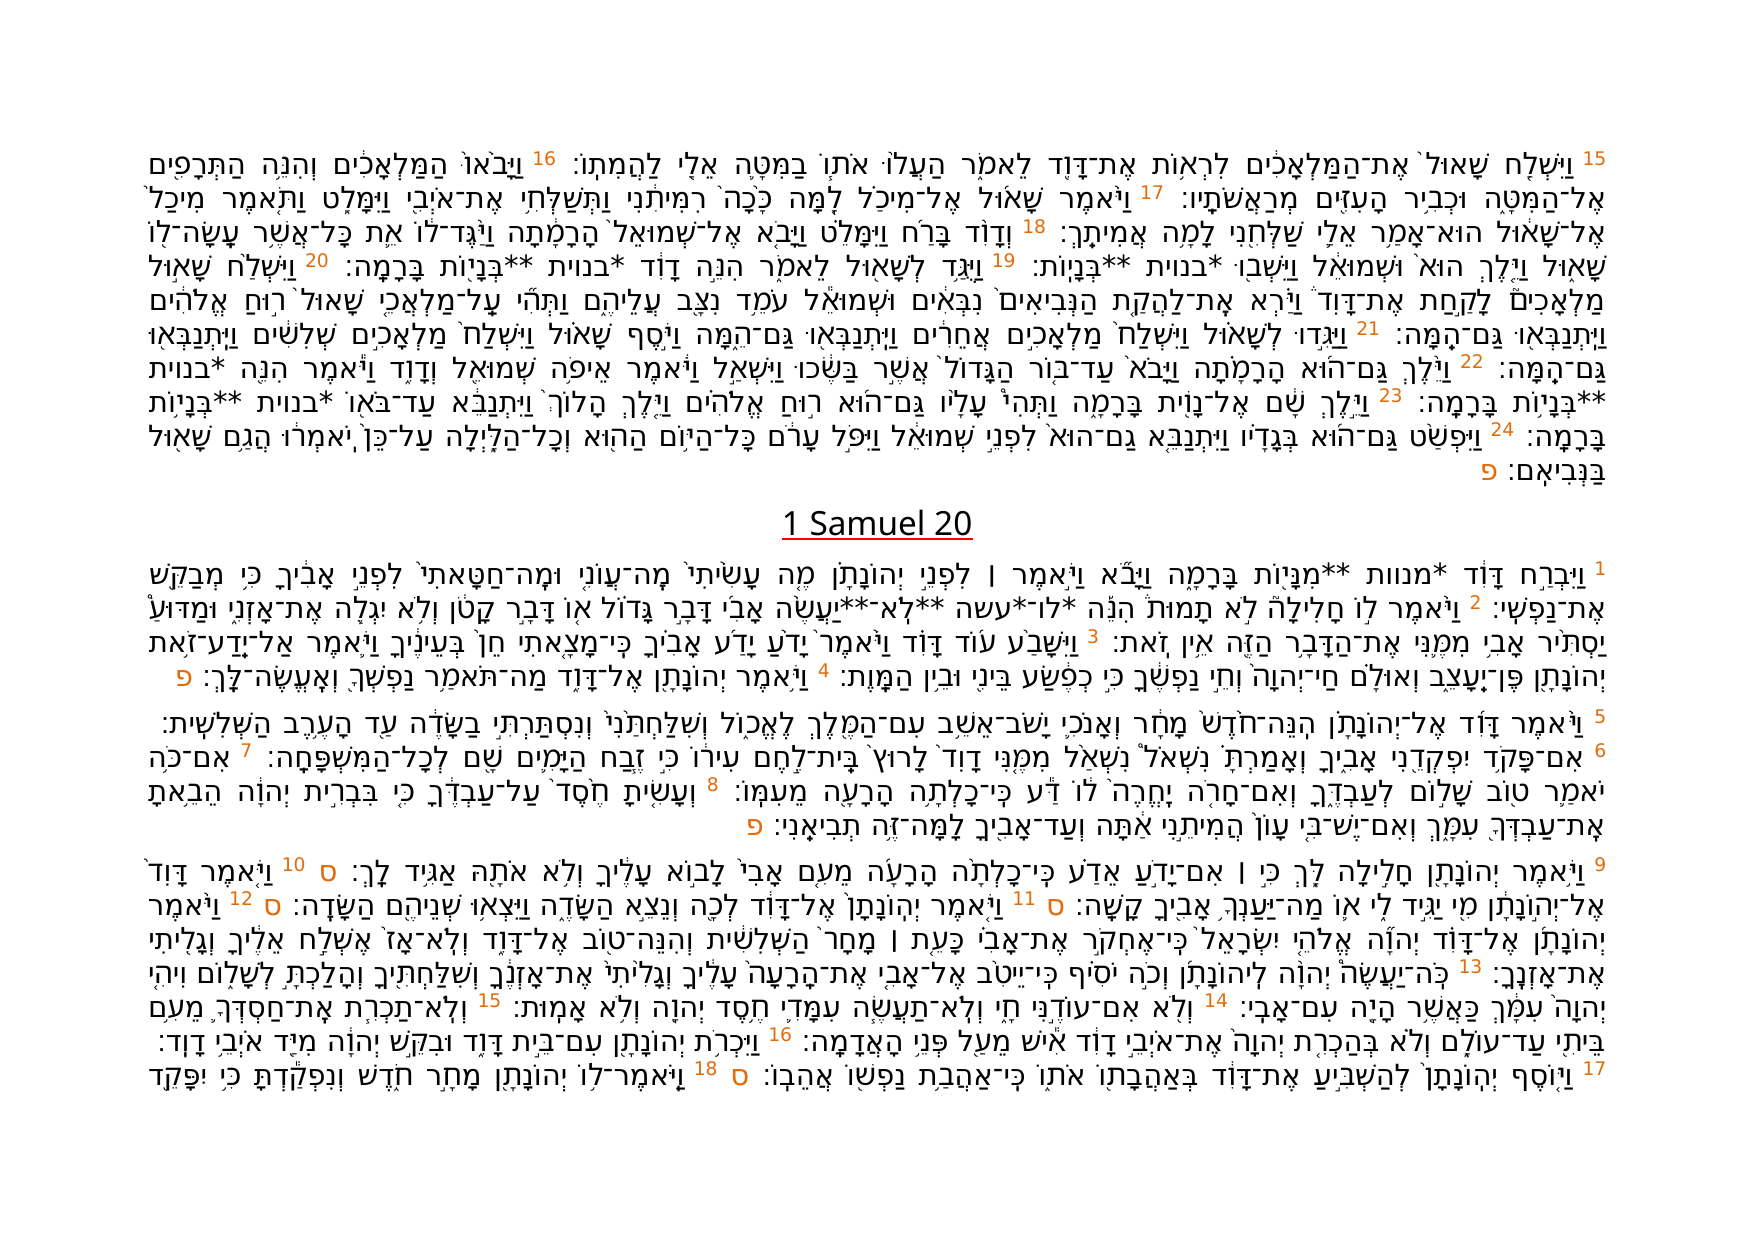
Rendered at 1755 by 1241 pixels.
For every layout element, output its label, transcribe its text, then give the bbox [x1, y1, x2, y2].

text 15 וַיִּשְׁלַ֤ח שָׁאוּל֙ אֶת־הַמַּלְאָכִ֔ים לִרְא֥וֹת אֶת־דָּוִ֖ד לֵאמֹ֑ר הַעֲל֨וּ אֹת֧וֹ בַמִּטָּ֛ה אֵלַ֖י לַהֲמִתֽוֹ׃ ‬‬‬16 וַיָּבֹ֙אוּ֙ הַמַּלְאָכִ֔ים וְהִנֵּ֥ה הַתְּרָפִ֖ים אֶל־הַמִּטָּ֑ה וּכְבִ֥יר הָעִזִּ֖ים מְרַאֲשֹׁתָֽיו׃ ‬‬‬17 וַיֹּ֨אמֶר שָׁא֜וּל אֶל־מִיכַ֗ל לָ֤מָּה כָּ֙כָה֙ רִמִּיתִ֔נִי וַתְּשַׁלְּחִ֥י אֶת־אֹיְבִ֖י וַיִּמָּלֵ֑ט וַתֹּ֤אמֶר מִיכַל֙ אֶל־שָׁא֔וּל הוּא־אָמַ֥ר אֵלַ֛י שַׁלְּחִ֖נִי לָמָ֥ה אֲמִיתֵֽךְ׃ ‬‬‬18 וְדָוִ֨ד בָּרַ֜ח וַיִּמָּלֵ֗ט וַיָּבֹ֤א אֶל־שְׁמוּאֵל֙ הָרָמָ֔תָה וַיַּ֨גֶּד־ל֔וֹ אֵ֛ת כָּל־אֲשֶׁ֥ר עָֽשָׂה־ל֖וֹ שָׁא֑וּל וַיֵּ֤לֶךְ הוּא֙ וּשְׁמוּאֵ֔ל וַיֵּשְׁב֖וּ *בנוית **בְּנָיֽוֹת׃ ‬‬‬19 וַיֻּגַּ֥ד לְשָׁא֖וּל לֵאמֹ֑ר הִנֵּ֣ה דָוִ֔ד *בנוית **בְּנָי֖וֹת בָּרָמָֽה׃ ‬‬‬20 וַיִּשְׁלַ֨ח שָׁא֣וּל מַלְאָכִים֮ לָקַ֣חַת אֶת־דָּוִד֒ וַיַּ֗רְא אֶֽת־לַהֲקַ֤ת הַנְּבִיאִים֙ נִבְּאִ֔ים וּשְׁמוּאֵ֕ל עֹמֵ֥ד נִצָּ֖ב עֲלֵיהֶ֑ם וַתְּהִ֞י עַֽל־מַלְאֲכֵ֤י שָׁאוּל֙ ר֣וּחַ אֱלֹהִ֔ים וַיִּֽתְנַבְּא֖וּ גַּם־הֵֽמָּה׃ ‬‬‬21 וַיַּגִּ֣דוּ לְשָׁא֗וּל וַיִּשְׁלַח֙ מַלְאָכִ֣ים אֲחֵרִ֔ים וַיִּֽתְנַבְּא֖וּ גַּם־הֵ֑מָּה וַיֹּ֣סֶף שָׁא֗וּל וַיִּשְׁלַח֙ מַלְאָכִ֣ים שְׁלִשִׁ֔ים וַיִּֽתְנַבְּא֖וּ גַּם־הֵֽמָּה׃ ‬‬‬22 וַיֵּ֨לֶךְ גַּם־ה֜וּא הָרָמָ֗תָה וַיָּבֹא֙ עַד־בּ֤וֹר הַגָּדוֹל֙ אֲשֶׁ֣ר בַּשֶּׂ֔כוּ וַיִּשְׁאַ֣ל וַיֹּ֔אמֶר אֵיפֹ֥ה שְׁמוּאֵ֖ל וְדָוִ֑ד וַיֹּ֕אמֶר הִנֵּ֖ה *בנוית **בְּנָי֥וֹת בָּרָמָֽה׃ ‬‬‬23 וַיֵּ֣לֶךְ שָׁ֔ם אֶל־נָוֹ֖ית בָּרָמָ֑ה וַתְּהִי֩ עָלָ֨יו גַּם־ה֜וּא ר֣וּחַ אֱלֹהִ֗ים וַיֵּ֤לֶךְ הָלוֹךְ֙ וַיִּתְנַבֵּ֔א עַד־בֹּא֖וֹ *בנוית **בְּנָי֥וֹת בָּרָמָֽה׃ ‬‬‬24 וַיִּפְשַׁ֨ט גַּם־ה֜וּא בְּגָדָ֗יו וַיִּתְנַבֵּ֤א גַם־הוּא֙ לִפְנֵ֣י שְׁמוּאֵ֔ל וַיִּפֹּ֣ל עָרֹ֔ם כָּל־הַיּ֥וֹם הַה֖וּא וְכָל־הַלָּ֑יְלָה עַל־כֵּן֙ יֹֽאמְר֔וּ הֲגַ֥ם שָׁא֖וּל בַּנְּבִיאִֽם׃ פ ‬‬‬‬‬‬‬‬‬‬‬‬‬ [148, 148, 1606, 487]
text 5 וַיֹּ֨אמֶר דָּוִ֜ד אֶל־יְהוֹנָתָ֗ן הִֽנֵּה־חֹ֙דֶשׁ֙ מָחָ֔ר וְאָנֹכִ֛י יָשֹׁב־אֵשֵׁ֥ב עִם־הַמֶּ֖לֶךְ לֶאֱכ֑וֹל וְשִׁלַּחְתַּ֙נִי֙ וְנִסְתַּרְתִּ֣י בַשָּׂדֶ֔ה עַ֖ד הָעֶ֥רֶב הַשְּׁלִשִֽׁית׃ ‬‬‬6 אִם־פָּקֹ֥ד יִפְקְדֵ֖נִי אָבִ֑יךָ וְאָמַרְתָּ֗ נִשְׁאֹל֩ נִשְׁאַ֨ל מִמֶּ֤נִּי דָוִד֙ לָרוּץ֙ בֵּֽית־לֶ֣חֶם עִיר֔וֹ כִּ֣י זֶ֧בַח הַיָּמִ֛ים שָׁ֖ם לְכָל־הַמִּשְׁפָּחָֽה׃ ‬‬‬7 אִם־כֹּ֥ה יֹאמַ֛ר ט֖וֹב שָׁל֣וֹם לְעַבְדֶּ֑ךָ וְאִם־חָרֹ֤ה יֶֽחֱרֶה֙ ל֔וֹ דַּ֕ע כִּֽי־כָלְתָ֥ה הָרָעָ֖ה מֵעִמּֽוֹ׃ ‬‬‬8 וְעָשִׂ֤יתָ חֶ֙סֶד֙ עַל־עַבְדֶּ֔ךָ כִּ֚י בִּבְרִ֣ית יְהוָ֔ה הֵבֵ֥אתָ אֶֽת־עַבְדְּךָ֖ עִמָּ֑ךְ וְאִם־יֶשׁ־בִּ֤י עָוֺן֙ הֲמִיתֵ֣נִי אַ֔תָּה וְעַד־אָבִ֖יךָ לָמָּה־זֶּ֥ה תְבִיאֵֽנִי׃ פ ‬‬‬‬ [148, 706, 1606, 842]
text 1 וַיִּבְרַ֣ח דָּוִ֔ד *מנוות **מִנָּי֖וֹת בָּרָמָ֑ה וַיָּבֹ֞א וַיֹּ֣אמֶר ׀ לִפְנֵ֣י יְהוֹנָתָ֗ן מֶ֤ה עָשִׂ֙יתִי֙ מֶֽה־עֲוֺנִ֤י וּמֶֽה־חַטָּאתִי֙ לִפְנֵ֣י אָבִ֔יךָ כִּ֥י מְבַקֵּ֖שׁ אֶת־נַפְשִֽׁי׃ 2 וַיֹּ֨אמֶר ל֣וֹ חָלִילָה֮ לֹ֣א תָמוּת֒ הִנֵּ֡ה *לו־*עשה **לֹֽא־**יַעֲשֶׂ֨ה אָבִ֜י דָּבָ֣ר גָּד֗וֹל א֚וֹ דָּבָ֣ר קָטֹ֔ן וְלֹ֥א יִגְלֶ֖ה אֶת־אָזְנִ֑י וּמַדּוּעַ֩ יַסְתִּ֨יר אָבִ֥י מִמֶּ֛נִּי אֶת־הַדָּבָ֥ר הַזֶּ֖ה אֵ֥ין זֹֽאת׃ ‬‬‬3 וַיִּשָּׁבַ֨ע ע֜וֹד דָּוִ֗ד וַיֹּ֙אמֶר֙ יָדֹ֨עַ יָדַ֜ע אָבִ֗יךָ כִּֽי־מָצָ֤אתִי חֵן֙ בְּעֵינֶ֔יךָ וַיֹּ֛אמֶר אַל־יֵֽדַע־זֹ֥את יְהוֹנָתָ֖ן פֶּן־יֵֽעָצֵ֑ב וְאוּלָ֗ם חַי־יְהוָה֙ וְחֵ֣י נַפְשֶׁ֔ךָ כִּ֣י כְפֶ֔שַׂע בֵּינִ֖י וּבֵ֥ין הַמָּֽוֶת׃ ‬‬‬4 וַיֹּ֥אמֶר יְהוֹנָתָ֖ן אֶל־דָּוִ֑ד מַה־תֹּאמַ֥ר נַפְשְׁךָ֖ וְאֶֽעֱשֶׂה־לָּֽךְ׃ פ ‬‬‬‬‬‬ [148, 558, 1606, 693]
text 1 Samuel 20‬‬ [148, 500, 1606, 545]
text ‬‬‬9 וַיֹּ֥אמֶר יְהוֹנָתָ֖ן חָלִ֣ילָה לָּ֑ךְ כִּ֣י ׀ אִם־יָדֹ֣עַ אֵדַ֗ע כִּֽי־כָלְתָ֨ה הָרָעָ֜ה מֵעִ֤ם אָבִי֙ לָב֣וֹא עָלֶ֔יךָ וְלֹ֥א אֹתָ֖הּ אַגִּ֥יד לָֽךְ׃ ס ‬‬‬10 וַיֹּ֤אמֶר דָּוִד֙ אֶל־יְה֣וֹנָתָ֔ן מִ֖י יַגִּ֣יד לִ֑י א֛וֹ מַה־יַּעַנְךָ֥ אָבִ֖יךָ קָשָֽׁה׃ ס ‬‬‬11 וַיֹּ֤אמֶר יְהֽוֹנָתָן֙ אֶל־דָּוִ֔ד לְכָ֖ה וְנֵצֵ֣א הַשָּׂדֶ֑ה וַיֵּצְא֥וּ שְׁנֵיהֶ֖ם הַשָּׂדֶֽה׃ ס ‬‬‬12 וַיֹּ֨אמֶר יְהוֹנָתָ֜ן אֶל־דָּוִ֗ד יְהוָ֞ה אֱלֹהֵ֤י יִשְׂרָאֵל֙ כִּֽי־אֶחְקֹ֣ר אֶת־אָבִ֗י כָּעֵ֤ת ׀ מָחָר֙ הַשְּׁלִשִׁ֔ית וְהִנֵּה־ט֖וֹב אֶל־דָּוִ֑ד וְלֹֽא־אָז֙ אֶשְׁלַ֣ח אֵלֶ֔יךָ וְגָלִ֖יתִי אֶת־אָזְנֶֽךָ׃ ‬‬‬13 כֹּֽה־יַעֲשֶׂה֩ יְהוָ֨ה לִֽיהוֹנָתָ֜ן וְכֹ֣ה יֹסִ֗יף כִּֽי־יֵיטִ֨ב אֶל־אָבִ֤י אֶת־הָֽרָעָה֙ עָלֶ֔יךָ וְגָלִ֙יתִי֙ אֶת־אָזְנֶ֔ךָ וְשִׁלַּחְתִּ֖יךָ וְהָלַכְתָּ֣ לְשָׁל֑וֹם וִיהִ֤י יְהוָה֙ עִמָּ֔ךְ כַּאֲשֶׁ֥ר הָיָ֖ה עִם־אָבִֽי׃ ‬‬‬14 וְלֹ֖א אִם־עוֹדֶ֣נִּי חָ֑י וְלֹֽא־תַעֲשֶׂ֧ה עִמָּדִ֛י חֶ֥סֶד יְהוָ֖ה וְלֹ֥א אָמֽוּת׃ ‬‬‬15 וְלֹֽא־תַכְרִ֧ת אֶֽת־חַסְדְּךָ֛ מֵעִ֥ם בֵּיתִ֖י עַד־עוֹלָ֑ם וְלֹ֗א בְּהַכְרִ֤ת יְהוָה֙ אֶת־אֹיְבֵ֣י דָוִ֔ד אִ֕ישׁ מֵעַ֖ל פְּנֵ֥י הָאֲדָמָֽה׃ ‬‬‬16 וַיִּכְרֹ֥ת יְהוֹנָתָ֖ן עִם־בֵּ֣ית דָּוִ֑ד וּבִקֵּ֣שׁ יְהוָ֔ה מִיַּ֖ד אֹיְבֵ֥י דָוִֽד׃ ‬‬‬17 וַיּ֤וֹסֶף יְהֽוֹנָתָן֙ לְהַשְׁבִּ֣יעַ אֶת־דָּוִ֔ד בְּאַהֲבָת֖וֹ אֹת֑וֹ כִּֽי־אַהֲבַ֥ת נַפְשׁ֖וֹ אֲהֵבֽוֹ׃ ס ‬‬‬18 וַיֹּֽאמֶר־ל֥וֹ יְהוֹנָתָ֖ן מָחָ֣ר חֹ֑דֶשׁ וְנִפְקַ֕דְתָּ כִּ֥י יִפָּקֵ֖ד מוֹשָׁבֶֽךָ׃ ‬‬‬19 וְשִׁלַּשְׁתָּ֙ תֵּרֵ֣ד מְאֹ֔ד וּבָאתָ֙ אֶל־הַמָּק֔וֹם אֲשֶׁר־נִסְתַּ֥רְתָּ שָּׁ֖ם בְּי֣וֹם הַֽמַּעֲשֶׂ֑ה וְיָ֣שַׁבְתָּ֔ אֵ֖צֶל הָאֶ֥בֶן הָאָֽזֶל׃ ‬‬‬20 וַאֲנִ֕י שְׁלֹ֥שֶׁת הַחִצִּ֖ים צִדָּ֣ה אוֹרֶ֑ה לְשַֽׁלַּֽח־לִ֖י לְמַטָּרָֽה׃ ‬‬‬21 וְהִנֵּה֙ אֶשְׁלַ֣ח אֶת־הַנַּ֔עַר לֵ֖ךְ מְצָ֣א אֶת־הַחִצִּ֑ים אִם־אָמֹר֩ אֹמַ֨ר לַנַּ֜עַר הִנֵּ֥ה הַחִצִּ֣ים ׀ מִמְּךָ֣ וָהֵ֗נָּה קָחֶ֧נּוּ ׀ וָבֹ֛אָה כִּֽי־שָׁל֥וֹם לְךָ֛ וְאֵ֥ין דָּבָ֖ר חַי־יְהוָֽה׃ ‬‬‬22 וְאִם־כֹּ֤ה אֹמַר֙ לָעֶ֔לֶם הִנֵּ֥ה הַחִצִּ֖ים מִמְּךָ֣ וָהָ֑לְאָה לֵ֕ךְ כִּ֥י שִֽׁלַּחֲךָ֖ יְהוָֽה׃ ‬‬‬23 וְהַ֨דָּבָ֔ר אֲשֶׁ֥ר דִּבַּ֖רְנוּ אֲנִ֣י וָאָ֑תָּה הִנֵּ֧ה יְהוָ֛ה בֵּינִ֥י וּבֵינְךָ֖ עַד־עוֹלָֽם׃ ס ‬‬‬24 וַיִּסָּתֵ֥ר דָּוִ֖ד בַּשָּׂדֶ֑ה וַיְהִ֣י הַחֹ֔דֶשׁ וַיֵּ֧שֶׁב הַמֶּ֛לֶךְ *על־**אֶל־הַלֶּ֖חֶם לֶאֱכֽוֹל׃ ‬‬‬25 וַיֵּ֣שֶׁב הַ֠מֶּלֶךְ עַל־מ֨וֹשָׁב֜וֹ כְּפַ֣עַם ׀ בְּפַ֗עַם אֶל־מוֹשַׁב֙ הַקִּ֔יר וַיָּ֙קָם֙ יְה֣וֹנָתָ֔ן וַיֵּ֥שֶׁב אַבְנֵ֖ר מִצַּ֣ד שָׁא֑וּל וַיִּפָּקֵ֖ד מְק֥וֹם דָּוִֽד׃ ‬‬‬26 וְלֹֽא־דִבֶּ֥ר שָׁא֛וּל מְא֖וּמָה בַּיּ֣וֹם הַה֑וּא כִּ֤י אָמַר֙ מִקְרֶ֣ה ה֔וּא בִּלְתִּ֥י טָה֛וֹר ה֖וּא כִּֽי־לֹ֥א טָהֽוֹר׃ ס ‬‬‬27 וַיְהִ֗י מִֽמָּחֳרַ֤ת הַחֹ֙דֶשׁ֙ הַשֵּׁנִ֔י וַיִּפָּקֵ֖ד מְק֣וֹם דָּוִ֑ד ס וַיֹּ֤אמֶר שָׁאוּל֙ אֶל־יְהוֹנָתָ֣ן בְּנ֔וֹ מַדּ֜וּעַ לֹא־בָ֧א בֶן־יִשַׁ֛י גַּם־תְּמ֥וֹל גַּם־הַיּ֖וֹם אֶל־הַלָּֽחֶם׃ ‬‬‬28 וַיַּ֥עַן יְהוֹנָתָ֖ן אֶת־שָׁא֑וּל נִשְׁאֹ֨ל נִשְׁאַ֥ל דָּוִ֛ד מֵעִמָּדִ֖י עַד־בֵּ֥ית לָֽחֶם׃ ‬‬‬29 וַיֹּ֡אמֶר שַׁלְּחֵ֣נִי נָ֡א כִּ֣י זֶבַח֩ מִשְׁפָּחָ֨ה לָ֜נוּ בָּעִ֗יר וְה֤וּא צִוָּֽה־לִי֙ אָחִ֔י וְעַתָּ֗ה אִם־מָצָ֤אתִי חֵן֙ בְּעֵינֶ֔יךָ אִמָּ֥לְטָה נָּ֖א וְאֶרְאֶ֣ה אֶת־אֶחָ֑י עַל־כֵּ֣ן לֹא־בָ֔א אֶל־שֻׁלְחַ֖ן הַמֶּֽלֶךְ׃ ס ‬‬‬30 וַיִּֽחַר־אַ֤ף שָׁאוּל֙ בִּיה֣וֹנָתָ֔ן וַיֹּ֣אמֶר ל֔וֹ בֶּֽן־נַעֲוַ֖ת הַמַּרְדּ֑וּת הֲל֣וֹא יָדַ֗עְתִּי כִּֽי־בֹחֵ֤ר אַתָּה֙ לְבֶן־יִשַׁ֔י לְבָ֨שְׁתְּךָ֔ וּלְבֹ֖שֶׁת עֶרְוַ֥ת אִמֶּֽךָ׃ ‬‬‬31 כִּ֣י כָל־הַיָּמִ֗ים אֲשֶׁ֤ר בֶּן־יִשַׁי֙ חַ֣י עַל־הָאֲדָמָ֔ה לֹ֥א תִכּ֖וֹן אַתָּ֣ה וּמַלְכוּתֶ֑ךָ וְעַתָּ֗ה שְׁלַ֨ח וְקַ֤ח אֹתוֹ֙ אֵלַ֔י כִּ֥י בֶן־מָ֖וֶת הֽוּא׃ ס ‬‬‬32 וַיַּ֙עַן֙ יְה֣וֹנָתָ֔ן אֶת־שָׁא֖וּל אָבִ֑יו וַיֹּ֧אמֶר אֵלָ֛יו לָ֥מָּה יוּמַ֖ת מֶ֥ה עָשָֽׂה׃ ‬‬‬33 וַיָּ֨טֶל שָׁא֧וּל אֶֽת־הַחֲנִ֛ית עָלָ֖יו לְהַכֹּת֑וֹ וַיֵּ֙דַע֙ יְה֣וֹנָתָ֔ן כִּֽי־כָ֥לָה הִ֛יא מֵעִ֥ם אָבִ֖יו לְהָמִ֥ית אֶת־דָּוִֽד׃ ס ‬‬‬34 וַיָּ֧קָם יְהוֹנָתָ֛ן מֵעִ֥ם הַשֻּׁלְחָ֖ן בָּחֳרִי־אָ֑ף וְלֹא־אָכַ֞ל בְּיוֹם־הַחֹ֤דֶשׁ הַשֵּׁנִי֙ לֶ֔חֶם כִּ֤י נֶעְצַב֙ אֶל־דָּוִ֔ד כִּ֥י הִכְלִמ֖וֹ אָבִֽיו׃ ס ‬‬‬35 וַיְהִ֣י בַבֹּ֔קֶר וַיֵּצֵ֧א יְהוֹנָתָ֛ן הַשָּׂדֶ֖ה לְמוֹעֵ֣ד דָּוִ֑ד וְנַ֥עַר קָטֹ֖ן עִמּֽוֹ׃ ‬‬‬36 וַיֹּ֣אמֶר לְנַעֲר֔וֹ רֻ֗ץ מְצָ֥א נָא֙ אֶת־הַ֣חִצִּ֔ים אֲשֶׁ֥ר אָנֹכִ֖י מוֹרֶ֑ה הַנַּ֣עַר רָ֔ץ וְהֽוּא־יָרָ֥ה הַחֵ֖צִי לְהַעֲבִרֽוֹ׃ ‬‬‬37 וַיָּבֹ֤א הַנַּ֙עַר֙ עַד־מְק֣וֹם הַחֵ֔צִי אֲשֶׁ֥ר יָרָ֖ה יְהוֹנָתָ֑ן וַיִּקְרָ֨א יְהוֹנָתָ֜ן אַחֲרֵ֤י הַנַּ֙עַר֙ וַיֹּ֔אמֶר הֲל֥וֹא הַחֵ֖צִי מִמְּךָ֥ וָהָֽלְאָה׃ ‬‬‬38 וַיִּקְרָ֤א יְהֽוֹנָתָן֙ אַחֲרֵ֣י הַנַּ֔עַר מְהֵרָ֥ה ח֖וּשָׁה אַֽל־תַּעֲמֹ֑ד וַיְלַקֵּ֞ט נַ֤עַר יְהֽוֹנָתָן֙ אֶת־*החצי **הַ֣חִצִּ֔ים וַיָּבֹ֖א אֶל־אֲדֹנָֽיו׃ ‬‬‬39 וְהַנַּ֖עַר לֹֽא־יָדַ֣ע מְא֑וּמָה אַ֤ךְ יְהֽוֹנָתָן֙ וְדָוִ֔ד יָדְע֖וּ אֶת־הַדָּבָֽר׃ ‬‬‬40 וַיִּתֵּ֤ן יְהֽוֹנָתָן֙ אֶת־כֵּלָ֔יו אֶל־הַנַּ֖עַר אֲשֶׁר־ל֑וֹ וַיֹּ֣אמֶר ל֔וֹ לֵ֖ךְ הָבֵ֥יא הָעִֽיר׃ ‬‬‬41 הַנַּעַר֮ בָּא֒ וְדָוִ֗ד קָ֚ם מֵאֵ֣צֶל הַנֶּ֔גֶב וַיִּפֹּ֨ל לְאַפָּ֥יו אַ֛רְצָה וַיִּשְׁתַּ֖חוּ שָׁלֹ֣שׁ פְּעָמִ֑ים וַֽיִּשְּׁק֣וּ ׀ אִ֣ישׁ אֶת־רֵעֵ֗הוּ וַיִּבְכּוּ֙ אִ֣ישׁ אֶת־רֵעֵ֔הוּ עַד־דָּוִ֖ד הִגְדִּֽיל׃ ‬‬‬42 וַיֹּ֧אמֶר יְהוֹנָתָ֛ן לְדָוִ֖ד לֵ֣ךְ לְשָׁל֑וֹם אֲשֶׁר֩ נִשְׁבַּ֨עְנוּ שְׁנֵ֜ינוּ אֲנַ֗חְנוּ בְּשֵׁ֤ם יְהוָה֙ לֵאמֹ֔ר יְהוָ֞ה יִֽהְיֶ֣ה ׀ בֵּינִ֣י וּבֵינֶ֗ךָ וּבֵ֥ין זַרְעִ֛י וּבֵ֥ין זַרְעֲךָ֖ עַד־עוֹלָֽם׃ פ ‬‬‬‬‬‬‬‬‬‬‬‬‬‬‬‬‬‬‬‬‬‬‬‬‬‬‬‬‬‬‬‬‬‬‬‬‬ [148, 854, 1606, 1092]
